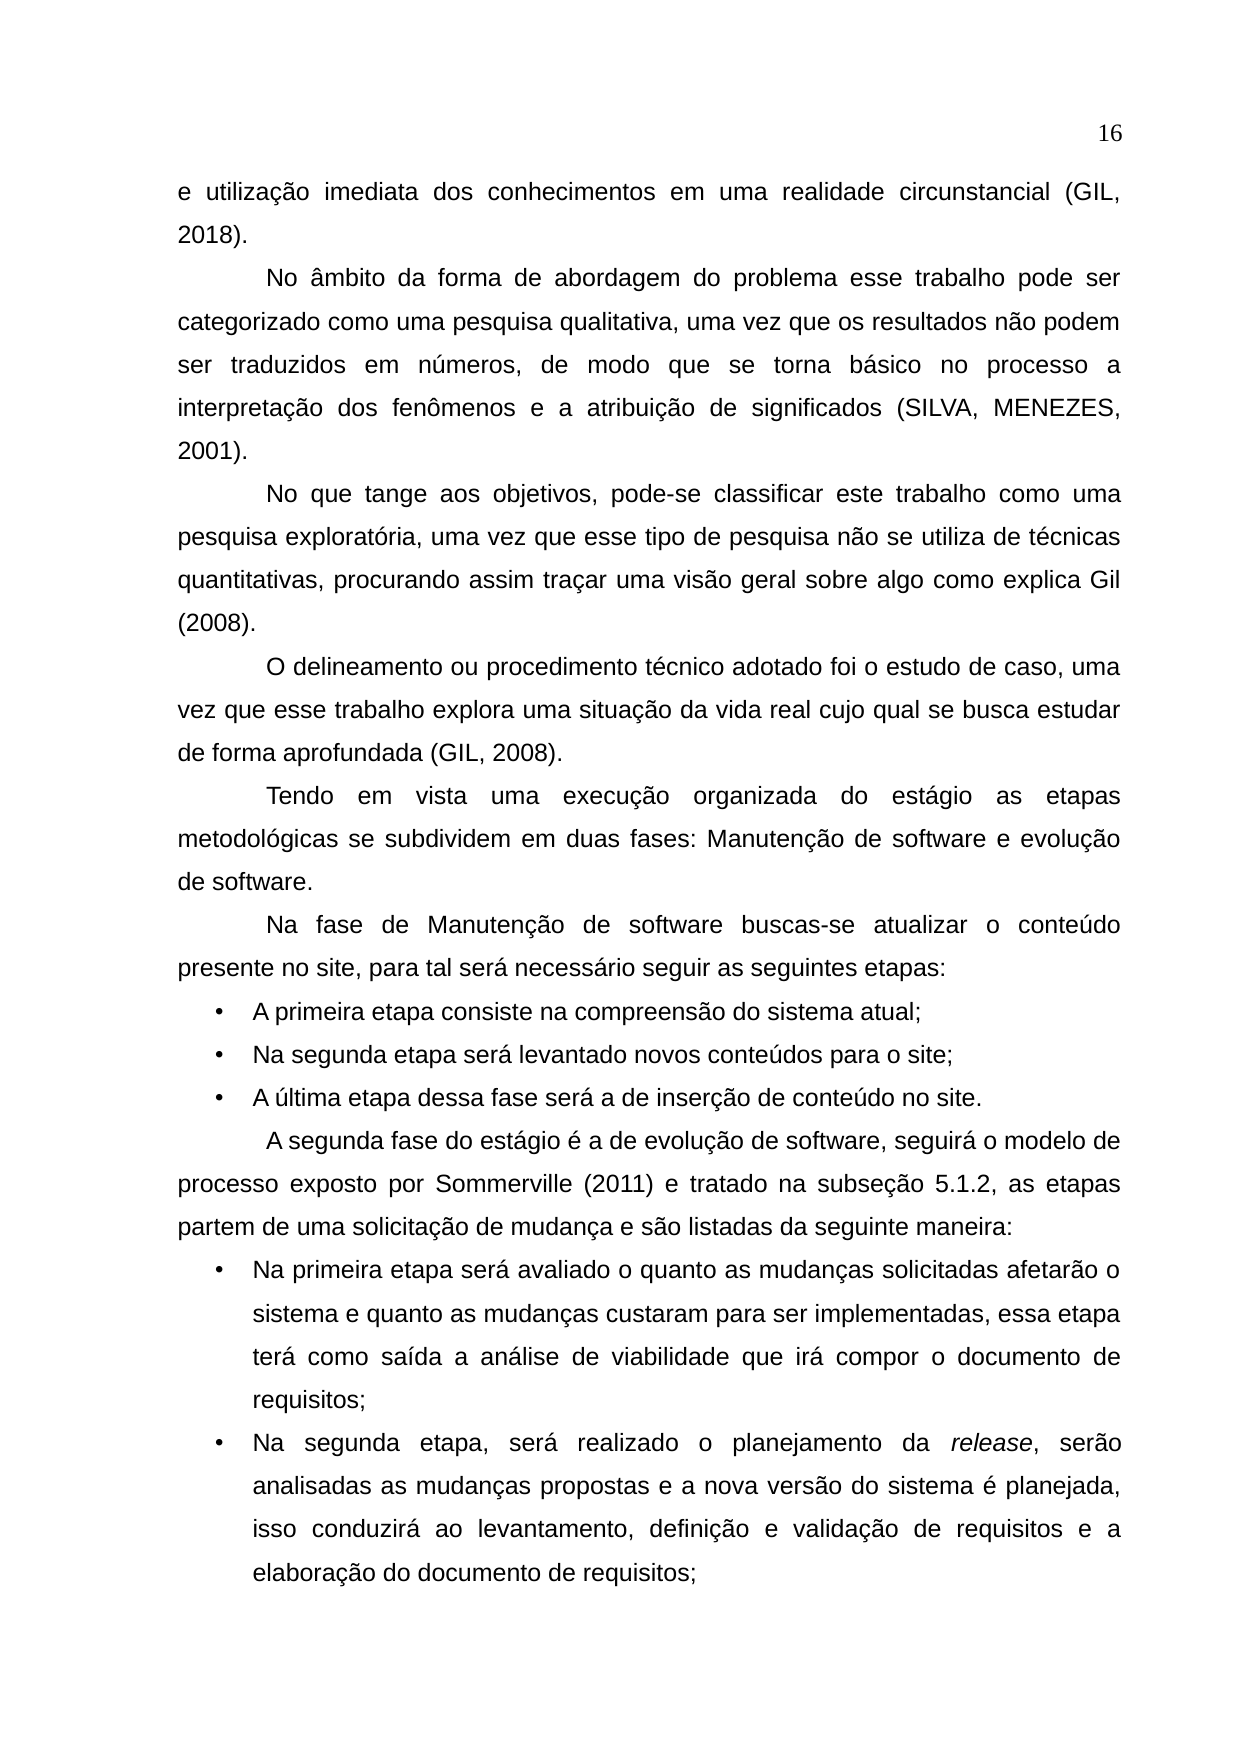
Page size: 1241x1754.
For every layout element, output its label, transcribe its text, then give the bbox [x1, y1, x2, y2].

list Na segunda etapa, será realizado o planejamento da release, serão analisadas as mudanças propostas e a nova versão do sistema é planejada, isso conduzirá ao levantamento, definição e validação de requisitos e a elaboração do documento de requisitos; [215, 1428, 1122, 1586]
text O delineamento ou procedimento técnico adotado foi o estudo de caso, uma vez que esse trabalho explora uma situação da vida real cujo qual se busca estudar de forma aprofundada (GIL, 2008). [177, 651, 1122, 766]
list A primeira etapa consiste na compreensão do sistema atual; [215, 996, 1122, 1025]
text A segunda fase do estágio é a de evolução de software, seguirá o modelo de processo exposto por Sommerville (2011) e tratado na subseção 5.1.2, as etapas partem de uma solicitação de mudança e são listadas da seguinte maneira: [177, 1126, 1122, 1241]
text Tendo em vista uma execução organizada do estágio as etapas metodológicas se subdividem em duas fases: Manutenção de software e evolução de software. [177, 781, 1122, 896]
text No âmbito da forma de abordagem do problema esse trabalho pode ser categorizado como uma pesquisa qualitativa, uma vez que os resultados não podem ser traduzidos em números, de modo que se torna básico no processo a interpretação dos fenômenos e a atribuição de significados (SILVA, MENEZES, 2001). [177, 263, 1122, 464]
text e utilização imediata dos conhecimentos em uma realidade circunstancial (GIL, 2018). [177, 177, 1122, 249]
text Na fase de Manutenção de software buscas-se atualizar o conteúdo presente no site, para tal será necessário seguir as seguintes etapas: [177, 910, 1122, 982]
list Na segunda etapa será levantado novos conteúdos para o site; [215, 1040, 1122, 1068]
text No que tange aos objetivos, pode-se classificar este trabalho como uma pesquisa exploratória, uma vez que esse tipo de pesquisa não se utiliza de técnicas quantitativas, procurando assim traçar uma visão geral sobre algo como explica Gil (2008). [177, 479, 1122, 637]
list Na primeira etapa será avaliado o quanto as mudanças solicitadas afetarão o sistema e quanto as mudanças custaram para ser implementadas, essa etapa terá como saída a análise de viabilidade que irá compor o documento de requisitos; [215, 1256, 1122, 1414]
list A última etapa dessa fase será a de inserção de conteúdo no site. [215, 1083, 1122, 1112]
